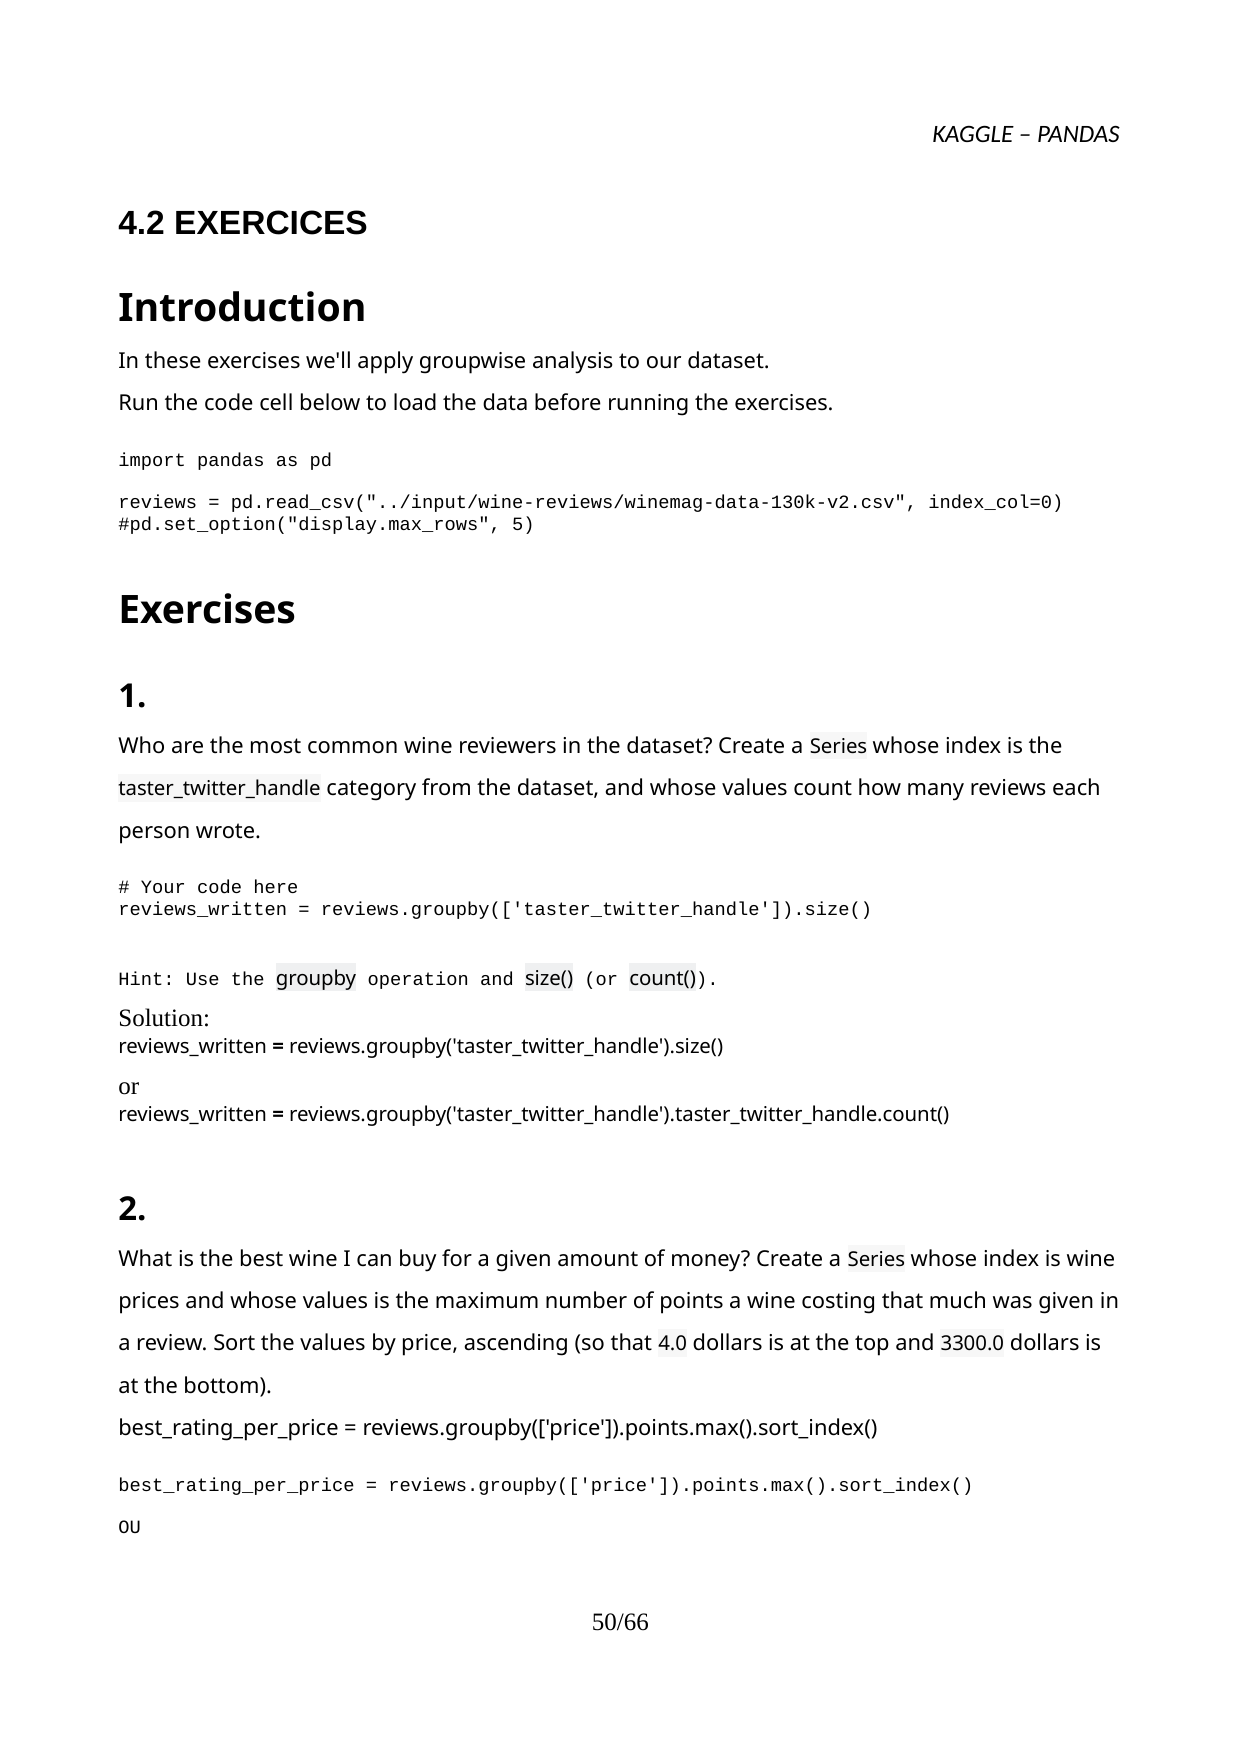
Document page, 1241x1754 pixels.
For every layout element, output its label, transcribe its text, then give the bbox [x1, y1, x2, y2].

text Who are the most common wine reviewers in the dataset? Create a Series whose index is the taster_twitter_handle category from the dataset, and whose values count how many reviews each person wrote. [118, 730, 1122, 844]
text reviews = pd.read_csv("../input/wine-reviews/winemag-data-130k-v2.csv", index_col=0) [118, 493, 1122, 514]
text best_rating_per_price = reviews.groupby(['price']).points.max().sort_index() [118, 1412, 1122, 1442]
text or [118, 1071, 1122, 1100]
text What is the best wine I can buy for a given amount of money? Create a Series whose index is wine prices and whose values is the maximum number of points a wine costing that much was given in a review. Sort the values by price, ascending (so that 4.0 dollars is at the top and 3300.0 dollars is at the bottom). [118, 1243, 1122, 1399]
subtitle Exercises [118, 582, 1122, 635]
subtitle 1. [118, 673, 1122, 717]
subtitle 4.2 EXERCICES [118, 203, 1122, 242]
subtitle Introduction [118, 279, 1122, 332]
text reviews_written = reviews.groupby('taster_twitter_handle').taster_twitter_handle.count() [118, 1100, 1122, 1128]
subtitle 2. [118, 1186, 1122, 1230]
text reviews_written = reviews.groupby('taster_twitter_handle').size() [118, 1032, 1122, 1060]
text #pd.set_option("display.max_rows", 5) [118, 514, 1122, 536]
text import pandas as pd [118, 451, 1122, 472]
text # Your code here [118, 878, 1122, 899]
text best_rating_per_price = reviews.groupby(['price']).points.max().sort_index() [118, 1476, 1122, 1497]
text Run the code cell below to load the data before running the exercises. [118, 387, 1122, 417]
text Hint: Use the groupby operation and size() (or count()). [118, 963, 1122, 991]
text In these exercises we'll apply groupwise analysis to our dataset. [118, 345, 1122, 375]
text Solution: [118, 1003, 1122, 1032]
text reviews_written = reviews.groupby(['taster_twitter_handle']).size() [118, 899, 1122, 921]
text OU [118, 1518, 1122, 1539]
